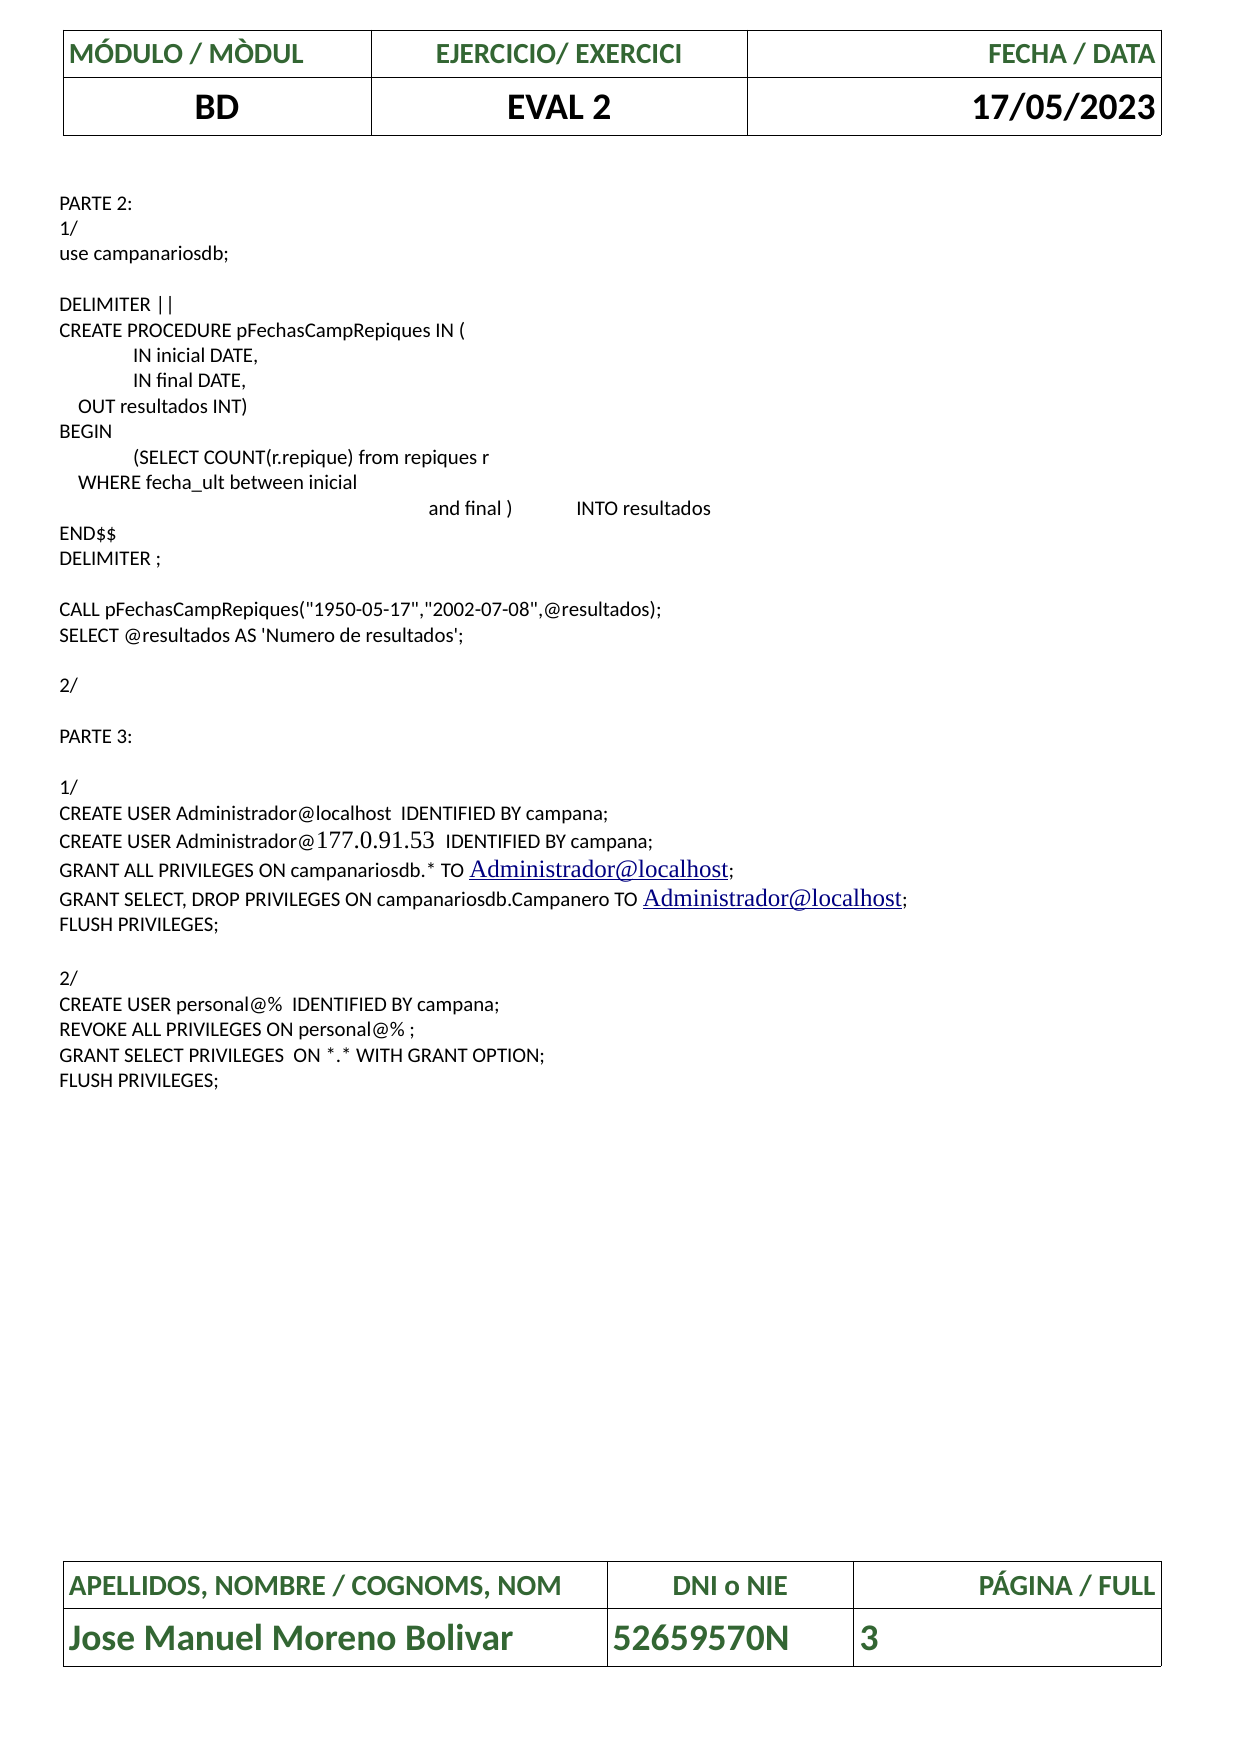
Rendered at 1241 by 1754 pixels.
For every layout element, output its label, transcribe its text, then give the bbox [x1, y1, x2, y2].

text 2/ [59, 966, 1181, 991]
text CREATE USER Administrador@localhost IDENTIFIED BY campana; [59, 800, 1181, 825]
text GRANT SELECT PRIVILEGES ON *.* WITH GRANT OPTION; [59, 1042, 1181, 1067]
text use campanariosdb; DELIMITER || CREATE PROCEDURE pFechasCampRepiques IN ( IN inicial DATE, IN final DATE, OUT resultados INT) BEGIN (SELECT COUNT(r.repique) from repiques r WHERE fecha_ult between inicial and final ) INTO resultados END$$ DELIMITER ; CALL pFechasCampRepiques("1950-05-17","2002-07-08",@resultados); SELECT @resultados AS 'Numero de resultados'; [59, 241, 1181, 647]
text CREATE USER personal@% IDENTIFIED BY campana; [59, 991, 1181, 1016]
text PARTE 2: [59, 190, 1181, 215]
text PARTE 3: [59, 723, 1181, 749]
text FLUSH PRIVILEGES; [59, 1067, 1181, 1093]
text CREATE USER Administrador@177.0.91.53 IDENTIFIED BY campana; [59, 825, 1181, 854]
text 2/ [59, 673, 1181, 698]
text 1/ [59, 774, 1181, 800]
text FLUSH PRIVILEGES; [59, 911, 1181, 937]
text GRANT SELECT, DROP PRIVILEGES ON campanariosdb.Campanero TO Administrador@localhost; [59, 883, 1181, 911]
text GRANT ALL PRIVILEGES ON campanariosdb.* TO Administrador@localhost; [59, 854, 1181, 883]
text 1/ [59, 215, 1181, 241]
text REVOKE ALL PRIVILEGES ON personal@% ; [59, 1016, 1181, 1042]
